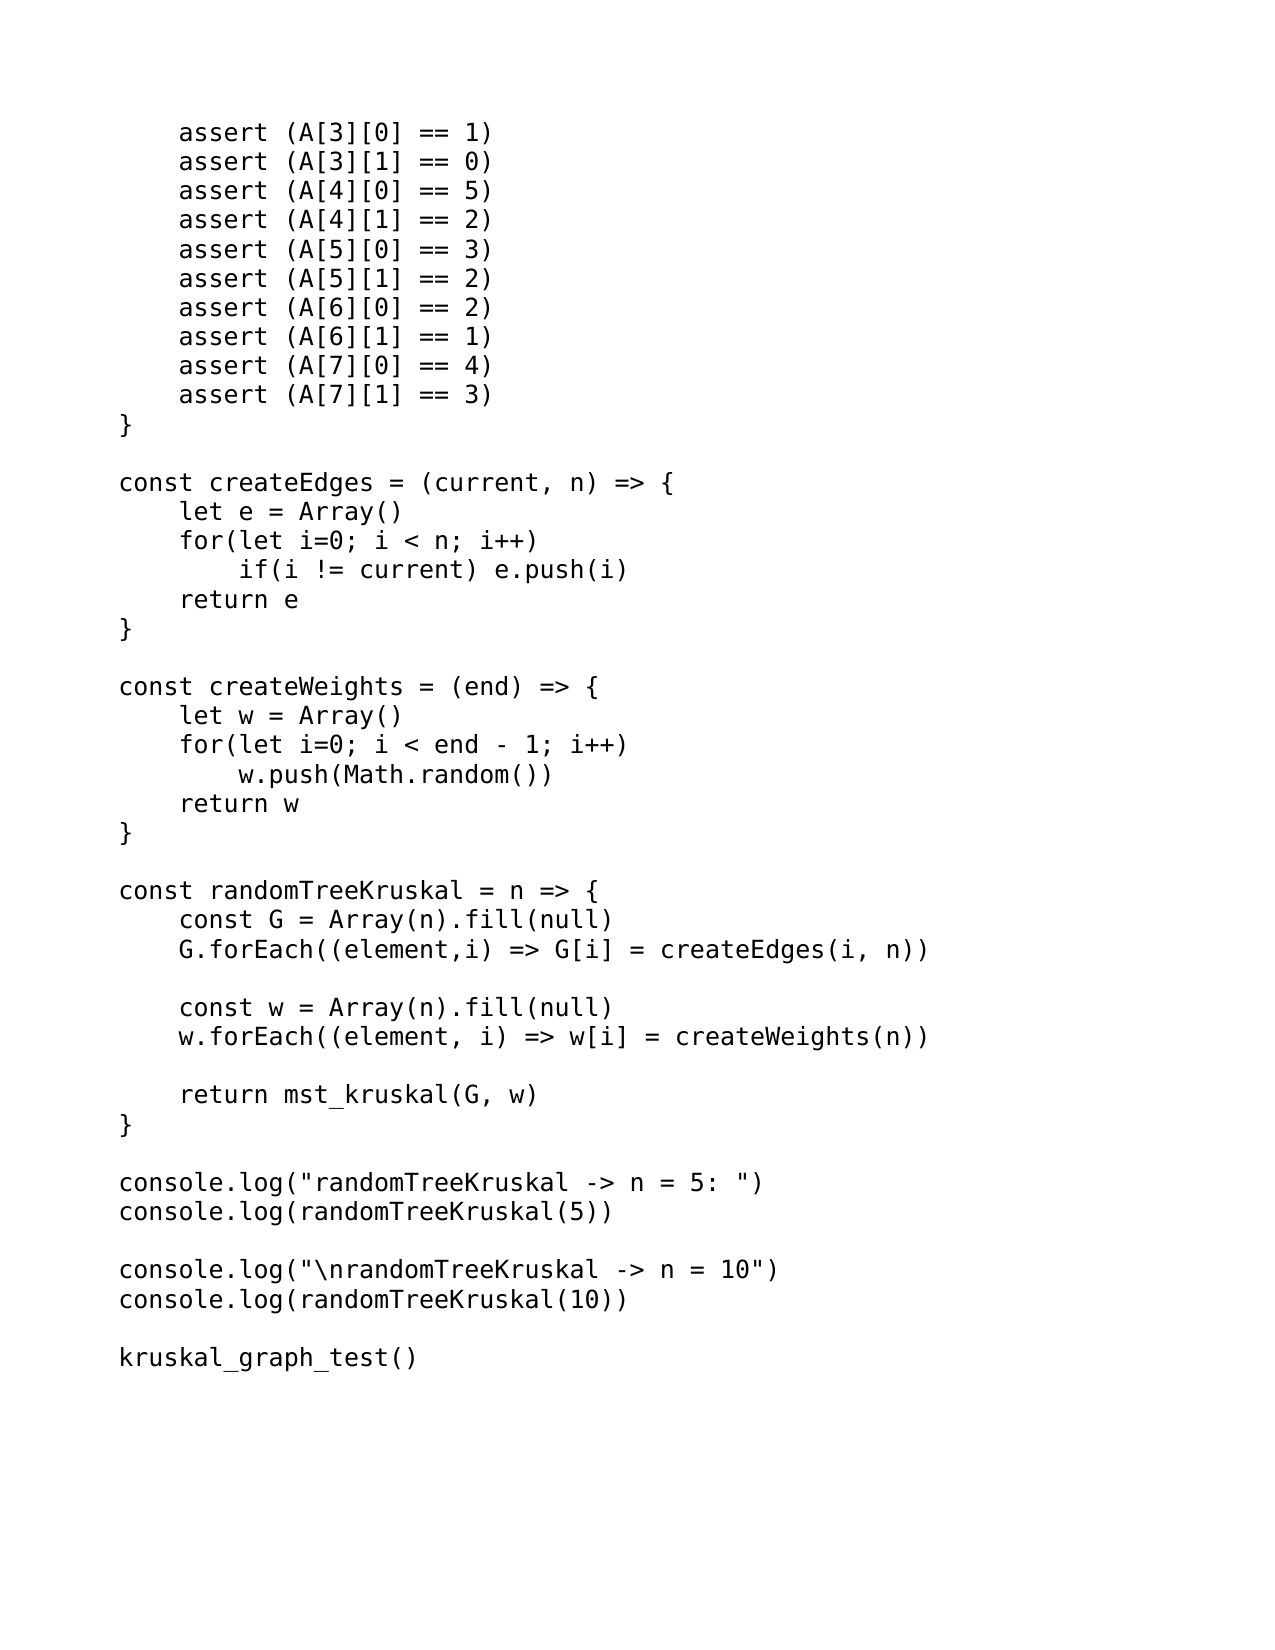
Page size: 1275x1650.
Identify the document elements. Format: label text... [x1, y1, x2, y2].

text for(let i=0; i < end - 1; i++) [118, 731, 1157, 760]
text console.log("\nrandomTreeKruskal -> n = 10") [118, 1256, 1157, 1285]
text console.log(randomTreeKruskal(10)) [118, 1285, 1157, 1314]
text return e [118, 585, 1157, 614]
text assert (A[5][1] == 2) [118, 264, 1157, 293]
text const createEdges = (current, n) => { [118, 468, 1157, 497]
text if(i != current) e.push(i) [118, 556, 1157, 585]
text assert (A[3][0] == 1) [118, 118, 1157, 147]
text assert (A[4][0] == 5) [118, 176, 1157, 206]
text const G = Array(n).fill(null) [118, 906, 1157, 935]
text assert (A[6][0] == 2) [118, 293, 1157, 322]
text assert (A[5][0] == 3) [118, 235, 1157, 264]
text for(let i=0; i < n; i++) [118, 526, 1157, 556]
text return mst_kruskal(G, w) [118, 1081, 1157, 1110]
text } [118, 410, 1157, 439]
text console.log("randomTreeKruskal -> n = 5: ") [118, 1168, 1157, 1197]
text const createWeights = (end) => { [118, 672, 1157, 701]
text let e = Array() [118, 497, 1157, 526]
text kruskal_graph_test() [118, 1343, 1157, 1372]
text } [118, 614, 1157, 643]
text } [118, 818, 1157, 847]
text assert (A[6][1] == 1) [118, 322, 1157, 351]
text } [118, 1110, 1157, 1139]
text assert (A[7][0] == 4) [118, 351, 1157, 381]
text console.log(randomTreeKruskal(5)) [118, 1197, 1157, 1226]
text let w = Array() [118, 701, 1157, 731]
text const w = Array(n).fill(null) [118, 993, 1157, 1022]
text assert (A[4][1] == 2) [118, 206, 1157, 235]
text w.push(Math.random()) [118, 760, 1157, 789]
text return w [118, 789, 1157, 818]
text assert (A[3][1] == 0) [118, 147, 1157, 176]
text w.forEach((element, i) => w[i] = createWeights(n)) [118, 1022, 1157, 1051]
text assert (A[7][1] == 3) [118, 381, 1157, 410]
text G.forEach((element,i) => G[i] = createEdges(i, n)) [118, 935, 1157, 964]
text const randomTreeKruskal = n => { [118, 876, 1157, 906]
